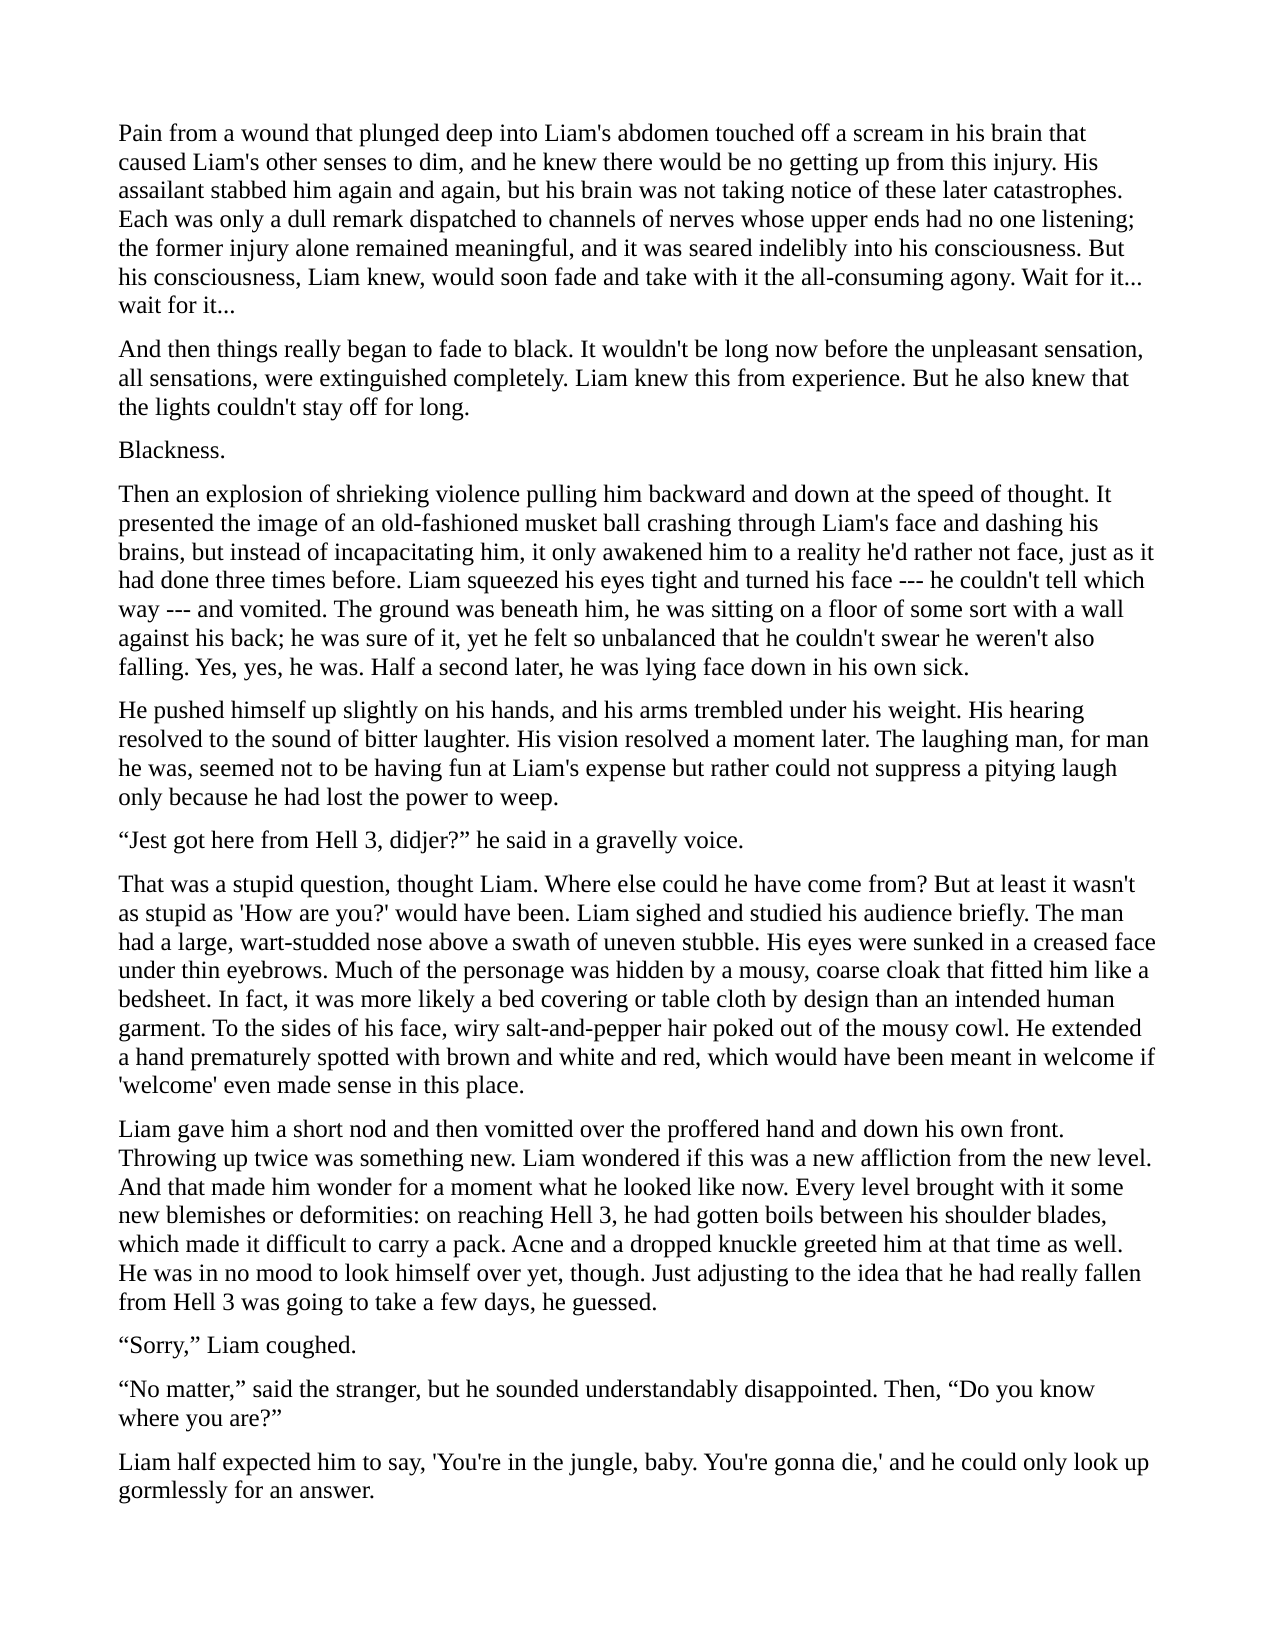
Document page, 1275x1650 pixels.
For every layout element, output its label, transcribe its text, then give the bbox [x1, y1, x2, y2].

text That was a stupid question, thought Liam. Where else could he have come from? But at least it wasn't as stupid as 'How are you?' would have been. Liam sighed and studied his audience briefly. The man had a large, wart-studded nose above a swath of uneven stubble. His eyes were sunked in a creased face under thin eyebrows. Much of the personage was hidden by a mousy, coarse cloak that fitted him like a bedsheet. In fact, it was more likely a bed covering or table cloth by design than an intended human garment. To the sides of his face, wiry salt-and-pepper hair poked out of the mousy cowl. He extended a hand prematurely spotted with brown and white and red, which would have been meant in welcome if 'welcome' even made sense in this place. [118, 869, 1157, 1099]
text Liam half expected him to say, 'You're in the jungle, baby. You're gonna die,' and he could only look up gormlessly for an answer. [118, 1447, 1157, 1504]
text Blackness. [118, 436, 1157, 464]
text Pain from a wound that plunged deep into Liam's abdomen touched off a scream in his brain that caused Liam's other senses to dim, and he knew there would be no getting up from this injury. His assailant stabbed him again and again, but his brain was not taking notice of these later catastrophes. Each was only a dull remark dispatched to channels of nerves whose upper ends had no one listening; the former injury alone remained meaningful, and it was seared indelibly into his consciousness. But his consciousness, Liam knew, would soon fade and take with it the all-consuming agony. Wait for it... wait for it... [118, 118, 1157, 319]
text Then an explosion of shrieking violence pulling him backward and down at the speed of thought. It presented the image of an old-fashioned musket ball crashing through Liam's face and dashing his brains, but instead of incapacitating him, it only awakened him to a reality he'd rather not face, just as it had done three times before. Liam squeezed his eyes tight and turned his face --- he couldn't tell which way --- and vomited. The ground was beneath him, he was sitting on a floor of some sort with a wall against his back; he was sure of it, yet he felt so unbalanced that he couldn't swear he weren't also falling. Yes, yes, he was. Half a second later, he was lying face down in his own sick. [118, 479, 1157, 681]
text “Sorry,” Liam coughed. [118, 1331, 1157, 1359]
text Liam gave him a short nod and then vomitted over the proffered hand and down his own front. Throwing up twice was something new. Liam wondered if this was a new affliction from the new level. And that made him wonder for a moment what he looked like now. Every level brought with it some new blemishes or deformities: on reaching Hell 3, he had gotten boils between his shoulder blades, which made it difficult to carry a pack. Acne and a dropped knuckle greeted him at that time as well. He was in no mood to look himself over yet, though. Just adjusting to the idea that he had really fallen from Hell 3 was going to take a few days, he guessed. [118, 1114, 1157, 1316]
text He pushed himself up slightly on his hands, and his arms trembled under his weight. His hearing resolved to the sound of bitter laughter. His vision resolved a moment later. The laughing man, for man he was, seemed not to be having fun at Liam's expense but rather could not suppress a pitying laugh only because he had lost the power to weep. [118, 696, 1157, 811]
text “Jest got here from Hell 3, didjer?” he said in a gravelly voice. [118, 826, 1157, 854]
text “No matter,” said the stranger, but he sounded understandably disappointed. Then, “Do you know where you are?” [118, 1374, 1157, 1432]
text And then things really began to fade to black. It wouldn't be long now before the unpleasant sensation, all sensations, were extinguished completely. Liam knew this from experience. But he also knew that the lights couldn't stay off for long. [118, 334, 1157, 421]
